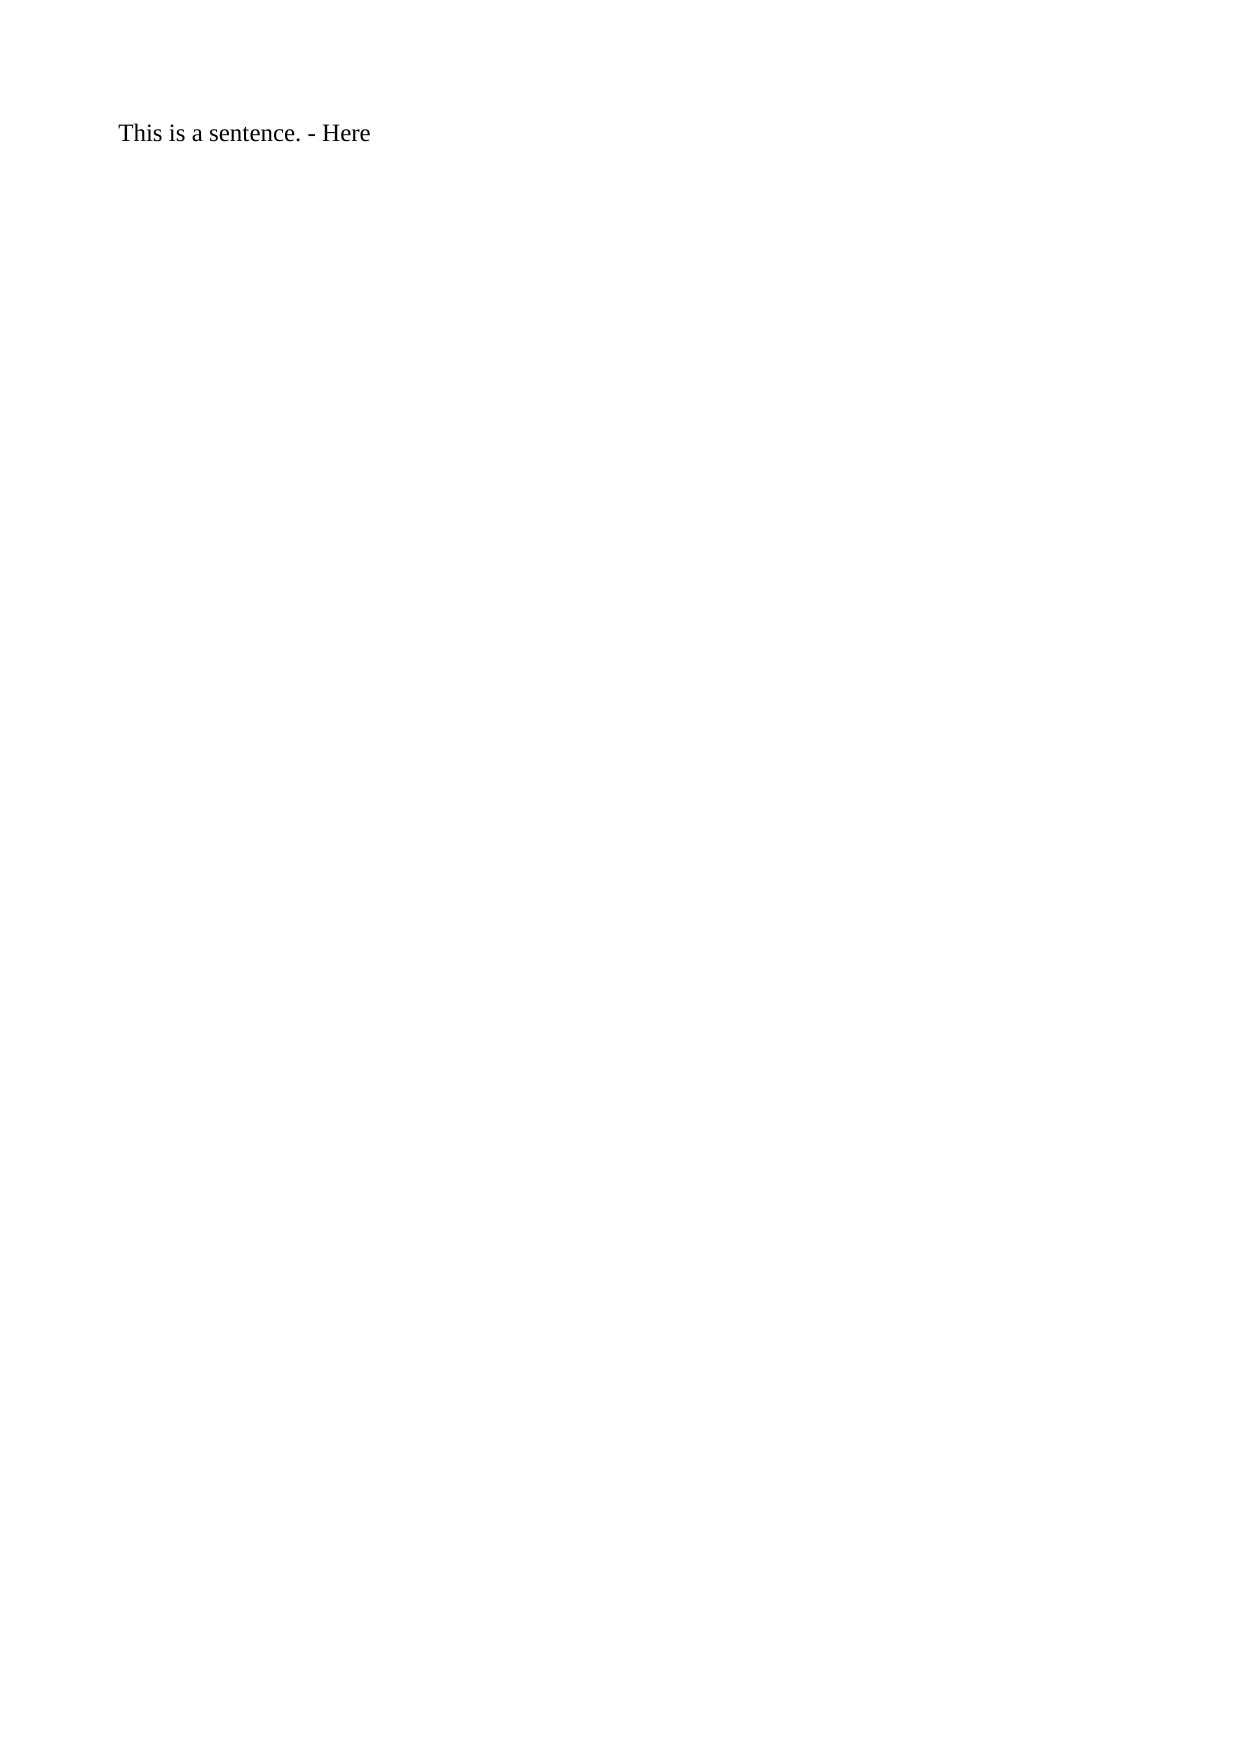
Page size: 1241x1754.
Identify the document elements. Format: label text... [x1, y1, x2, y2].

text This is a sentence. - Here [118, 118, 1122, 147]
